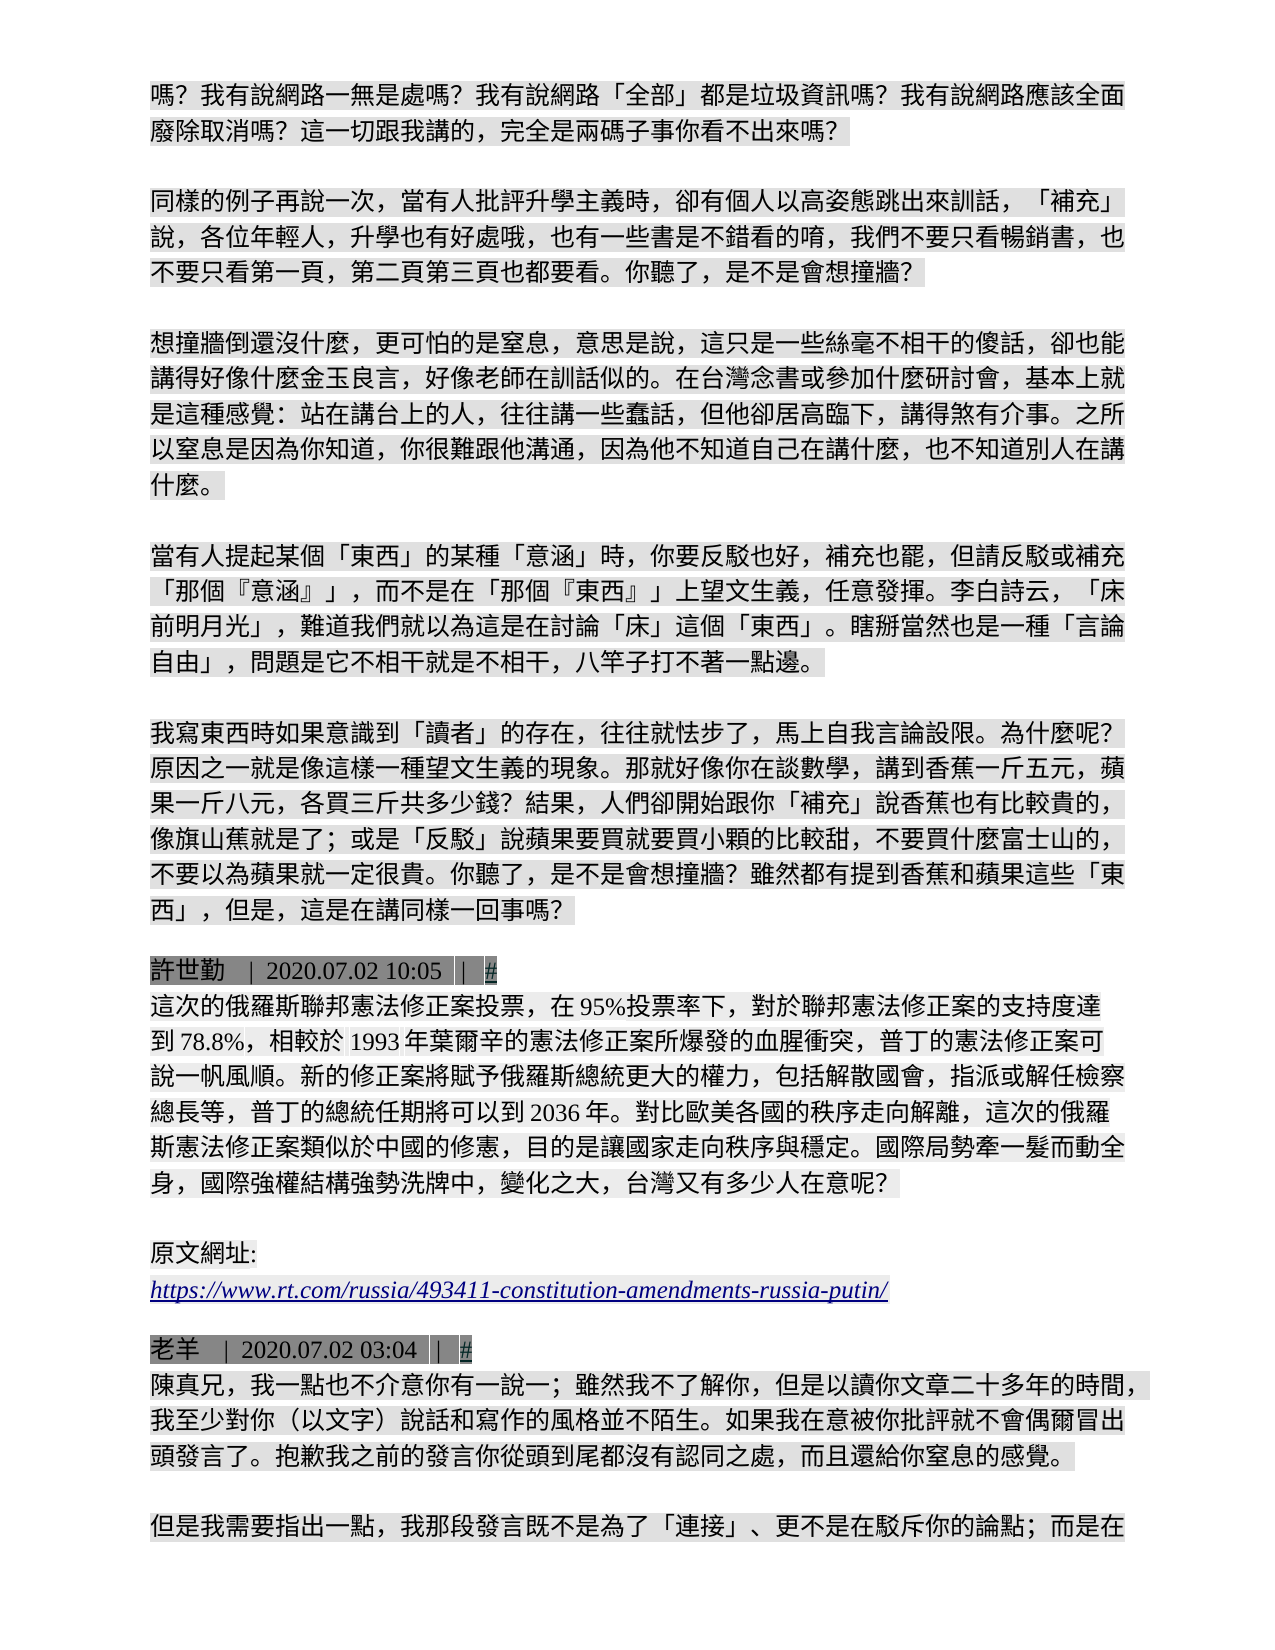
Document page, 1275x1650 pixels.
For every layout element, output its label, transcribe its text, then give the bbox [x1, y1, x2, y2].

text 嗎？我有說網路一無是處嗎？我有說網路「全部」都是垃圾資訊嗎？我有說網路應該全面廢除取消嗎？這一切跟我講的，完全是兩碼子事你看不出來嗎？ 同樣的例子再說一次，當有人批評升學主義時，卻有個人以高姿態跳出來訓話，「補充」說，各位年輕人，升學也有好處哦，也有一些書是不錯看的唷，我們不要只看暢銷書，也不要只看第一頁，第二頁第三頁也都要看。你聽了，是不是會想撞牆？ 想撞牆倒還沒什麼，更可怕的是窒息，意思是說，這只是一些絲毫不相干的傻話，卻也能講得好像什麼金玉良言，好像老師在訓話似的。在台灣念書或參加什麼研討會，基本上就是這種感覺：站在講台上的人，往往講一些蠢話，但他卻居高臨下，講得煞有介事。之所以窒息是因為你知道，你很難跟他溝通，因為他不知道自己在講什麼，也不知道別人在講什麼。 當有人提起某個「東西」的某種「意涵」時，你要反駁也好，補充也罷，但請反駁或補充「那個『意涵』」，而不是在「那個『東西』」上望文生義，任意發揮。李白詩云，「床前明月光」，難道我們就以為這是在討論「床」這個「東西」。瞎掰當然也是一種「言論自由」，問題是它不相干就是不相干，八竿子打不著一點邊。 我寫東西時如果意識到「讀者」的存在，往往就怯步了，馬上自我言論設限。為什麼呢？原因之一就是像這樣一種望文生義的現象。那就好像你在談數學，講到香蕉一斤五元，蘋果一斤八元，各買三斤共多少錢？結果，人們卻開始跟你「補充」說香蕉也有比較貴的，像旗山蕉就是了；或是「反駁」說蘋果要買就要買小顆的比較甜，不要買什麼富士山的，不要以為蘋果就一定很貴。你聽了，是不是會想撞牆？雖然都有提到香蕉和蘋果這些「東西」，但是，這是在講同樣一回事嗎？ [150, 75, 1125, 925]
text 陳真兄，我一點也不介意你有一說一；雖然我不了解你，但是以讀你文章二十多年的時間，我至少對你（以文字）說話和寫作的風格並不陌生。如果我在意被你批評就不會偶爾冒出頭發言了。抱歉我之前的發言你從頭到尾都沒有認同之處，而且還給你窒息的感覺。 但是我需要指出一點，我那段發言既不是為了「連接」、更不是在駁斥你的論點；而是在補充「我認為」你沒有交代清楚的部分。因此，你舉的精神科醫師用他們的治療案例反駁你的質疑的例子和我的發言並不能類比。 比如說你之前寫的「從電話到手機，從郵政到EMAIL再到LINE等等等，這一切所謂進步，不知道究竟是進步了什麼碗糕。依我看，那只是更加消耗人們的心力，更加擠壓現代人早已所剩無幾的時間」。我反對這段話嗎？並不。我完全同意現在這些即時通訊服務佔據了非常多的時間，但是從我以一個讀者的身分來看你寫的這段話，它寫得過於武斷，容易給人「科技無用論」的感覺。好，接下來你或許會說「我有這麼說嗎？我有這麼膚淺嗎？」，你當然沒有這麼說，你更不是膚淺之人，可是讀者除了根據一個人寫出的文字或是說出的話，他還能怎麼去理解一個陌生人的想法？以你的學識與經歷，你非常清楚語言文字能表達的侷限；人如何能夠從對方說出口的去「引申、推論」到他沒說出口的，這既可以是「心有靈犀」也可以是徹底的誤解。 同時，阿水在他的留言提到「請您移駕從網路雲端走下凡間，長期投入、長期關注，與您關注的對象保持生活的親近性，這整個過程需要下苦工，才能有助於您理一種事實」。我反對嗎？一點也不，我完全贊成，但是為何我要說「知道」問題的存在就是有價值的？因為沒有人有可能去長期投入、長期關注「所有的」社會問題。你大概覺得這是廢話，是讀過幼稚園就知道的事情；對不起，還真不是。我想要表達的是一個人不需要因為自己沒有能夠「親身」投入而懷有罪惡感。幾年前的太陽花學運，有個男孩子當街對勸他回家的老爸吼「我們在這裡爭民主，你為民主做了什麼」？不管大家說他是腦殘也罷、忤逆也罷，重點是「道德綁架」這種行為就是存在。我的發言當然不是在暗示你或是阿水在道德綁架任何人，而是希望讀者不要對號入座，自己綁架自己，只因為不能親身參與。 如果現代人不可能消除網路，不可能不從網路獲得資訊，為何除了點出從網路資訊了解現實的陷阱，不能補充說明「改變使用網路的習慣與心態」的重要性？「補充」並不等同於反對吧？ 就寫到這裡。文字不長，如果還是讓你覺得窒息，我想應該還沒有到會永久影響陳真兄健康的程度；謝謝你之前的直言。 [150, 1364, 1125, 1542]
text 這次的俄羅斯聯邦憲法修正案投票，在95%投票率下，對於聯邦憲法修正案的支持度達到78.8%，相較於1993年葉爾辛的憲法修正案所爆發的血腥衝突，普丁的憲法修正案可說一帆風順。新的修正案將賦予俄羅斯總統更大的權力，包括解散國會，指派或解任檢察總長等，普丁的總統任期將可以到2036年。對比歐美各國的秩序走向解離，這次的俄羅斯憲法修正案類似於中國的修憲，目的是讓國家走向秩序與穩定。國際局勢牽一髮而動全身，國際強權結構強勢洗牌中，變化之大，台灣又有多少人在意呢？ 原文網址: https://www.rt.com/russia/493411-constitution-amendments-russia-putin/ [150, 985, 1125, 1304]
text 許世勤 | 2020.07.02 10:05 | # [150, 950, 1125, 985]
text 老羊 | 2020.07.02 03:04 | # [150, 1329, 1125, 1364]
